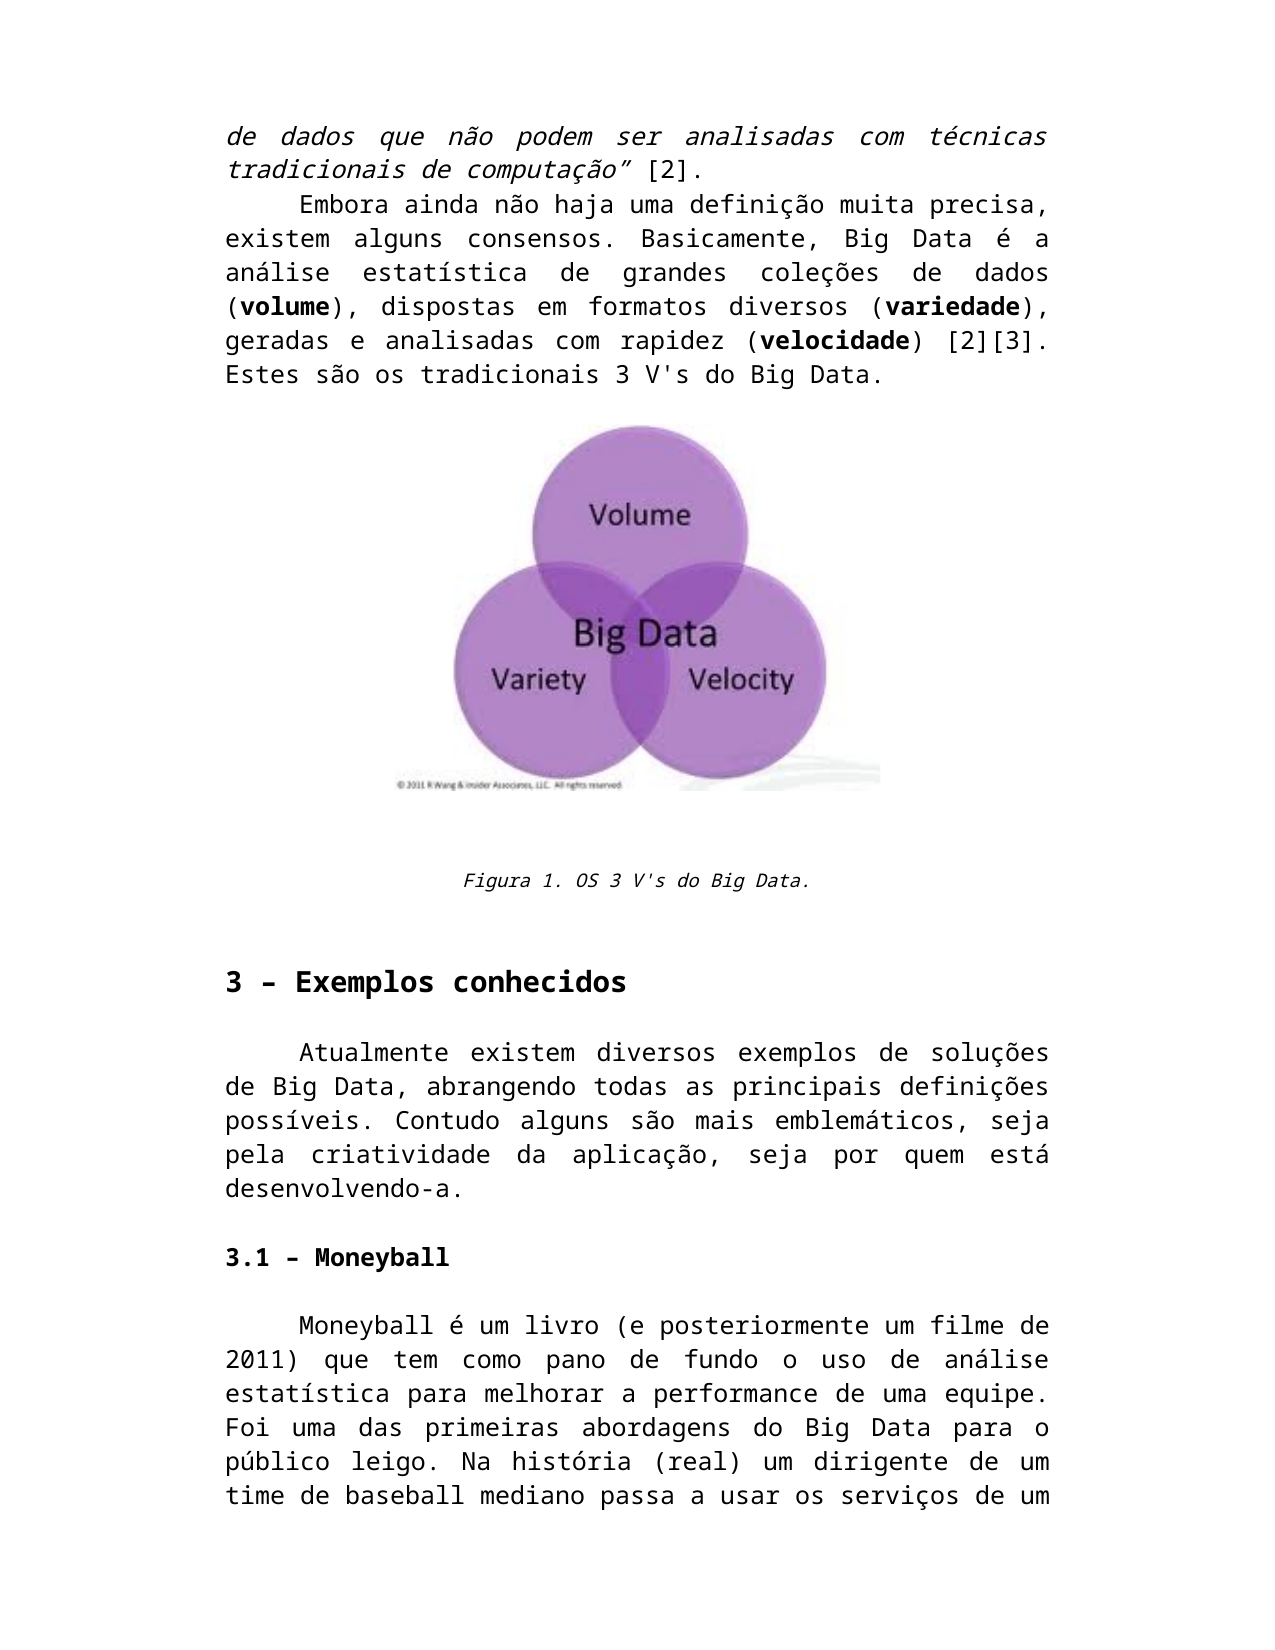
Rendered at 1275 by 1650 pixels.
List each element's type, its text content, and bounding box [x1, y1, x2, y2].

text 3.1 – Moneyball [225, 1239, 1050, 1273]
picture [394, 424, 881, 791]
text Figura 1. OS 3 V's do Big Data. [225, 867, 1050, 893]
text 3 – Exemplos conhecidos [225, 961, 1050, 1001]
text Embora ainda não haja uma definição muita precisa, existem alguns consensos. Basicamente, Big Data é a análise estatística de grandes coleções de dados (volume), dispostas em formatos diversos (variedade), geradas e analisadas com rapidez (velocidade) [2][3]. Estes são os tradicionais 3 V's do Big Data. [225, 186, 1050, 391]
text Atualmente existem diversos exemplos de soluções de Big Data, abrangendo todas as principais definições possíveis. Contudo alguns são mais emblemáticos, seja pela criatividade da aplicação, seja por quem está desenvolvendo-a. [225, 1035, 1050, 1205]
text Moneyball é um livro (e posteriormente um filme de 2011) que tem como pano de fundo o uso de análise estatística para melhorar a performance de uma equipe. Foi uma das primeiras abordagens do Big Data para o público leigo. Na história (real) um dirigente de um time de baseball mediano passa a usar os serviços de um [225, 1307, 1050, 1512]
text de dados que não podem ser analisadas com técnicas tradicionais de computação” [2]. [225, 118, 1050, 186]
